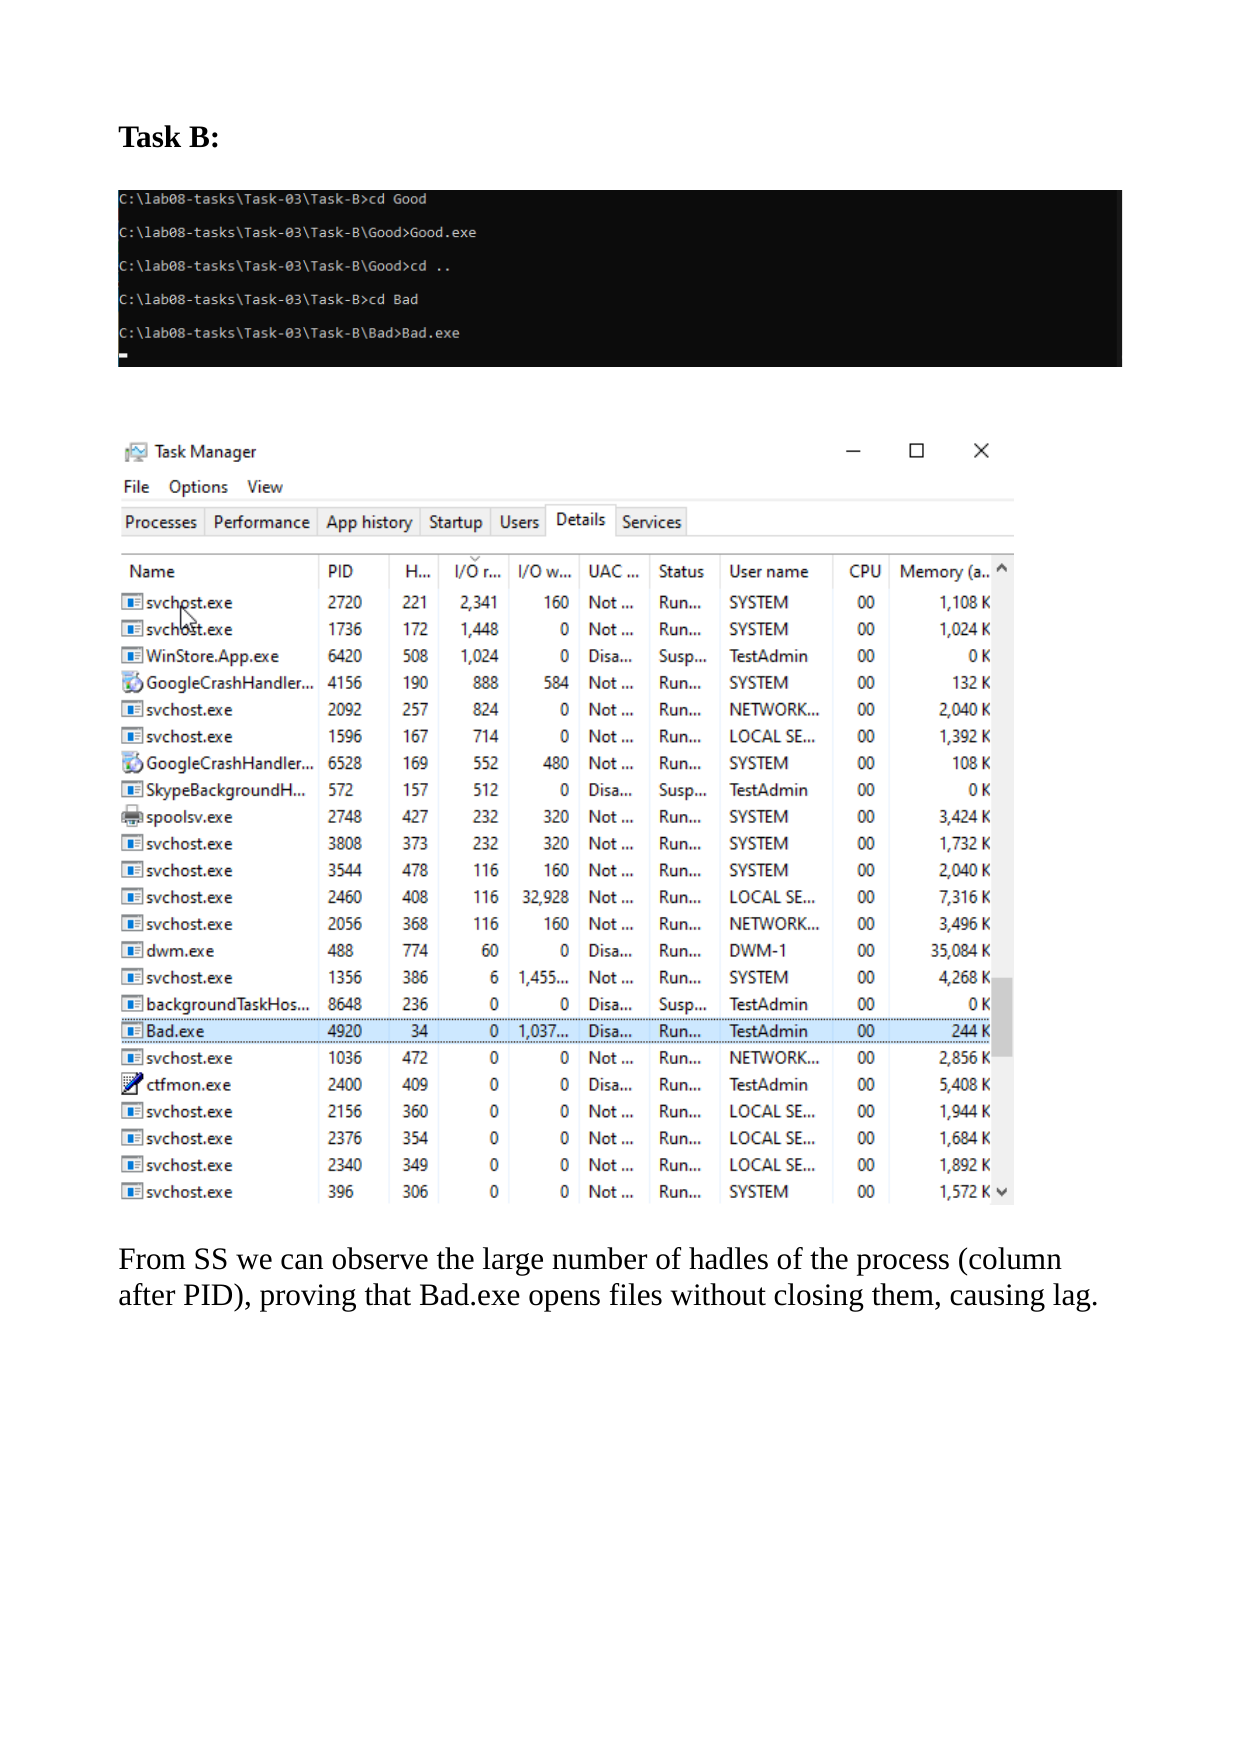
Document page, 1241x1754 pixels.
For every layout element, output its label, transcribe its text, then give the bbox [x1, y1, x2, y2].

text From SS we can observe the large number of hadles of the process (column after PID), proving that Bad.exe opens files without closing them, causing lag. [118, 1240, 1122, 1312]
picture [121, 438, 1014, 1205]
text Task B: [118, 118, 1122, 154]
picture [118, 190, 1123, 367]
